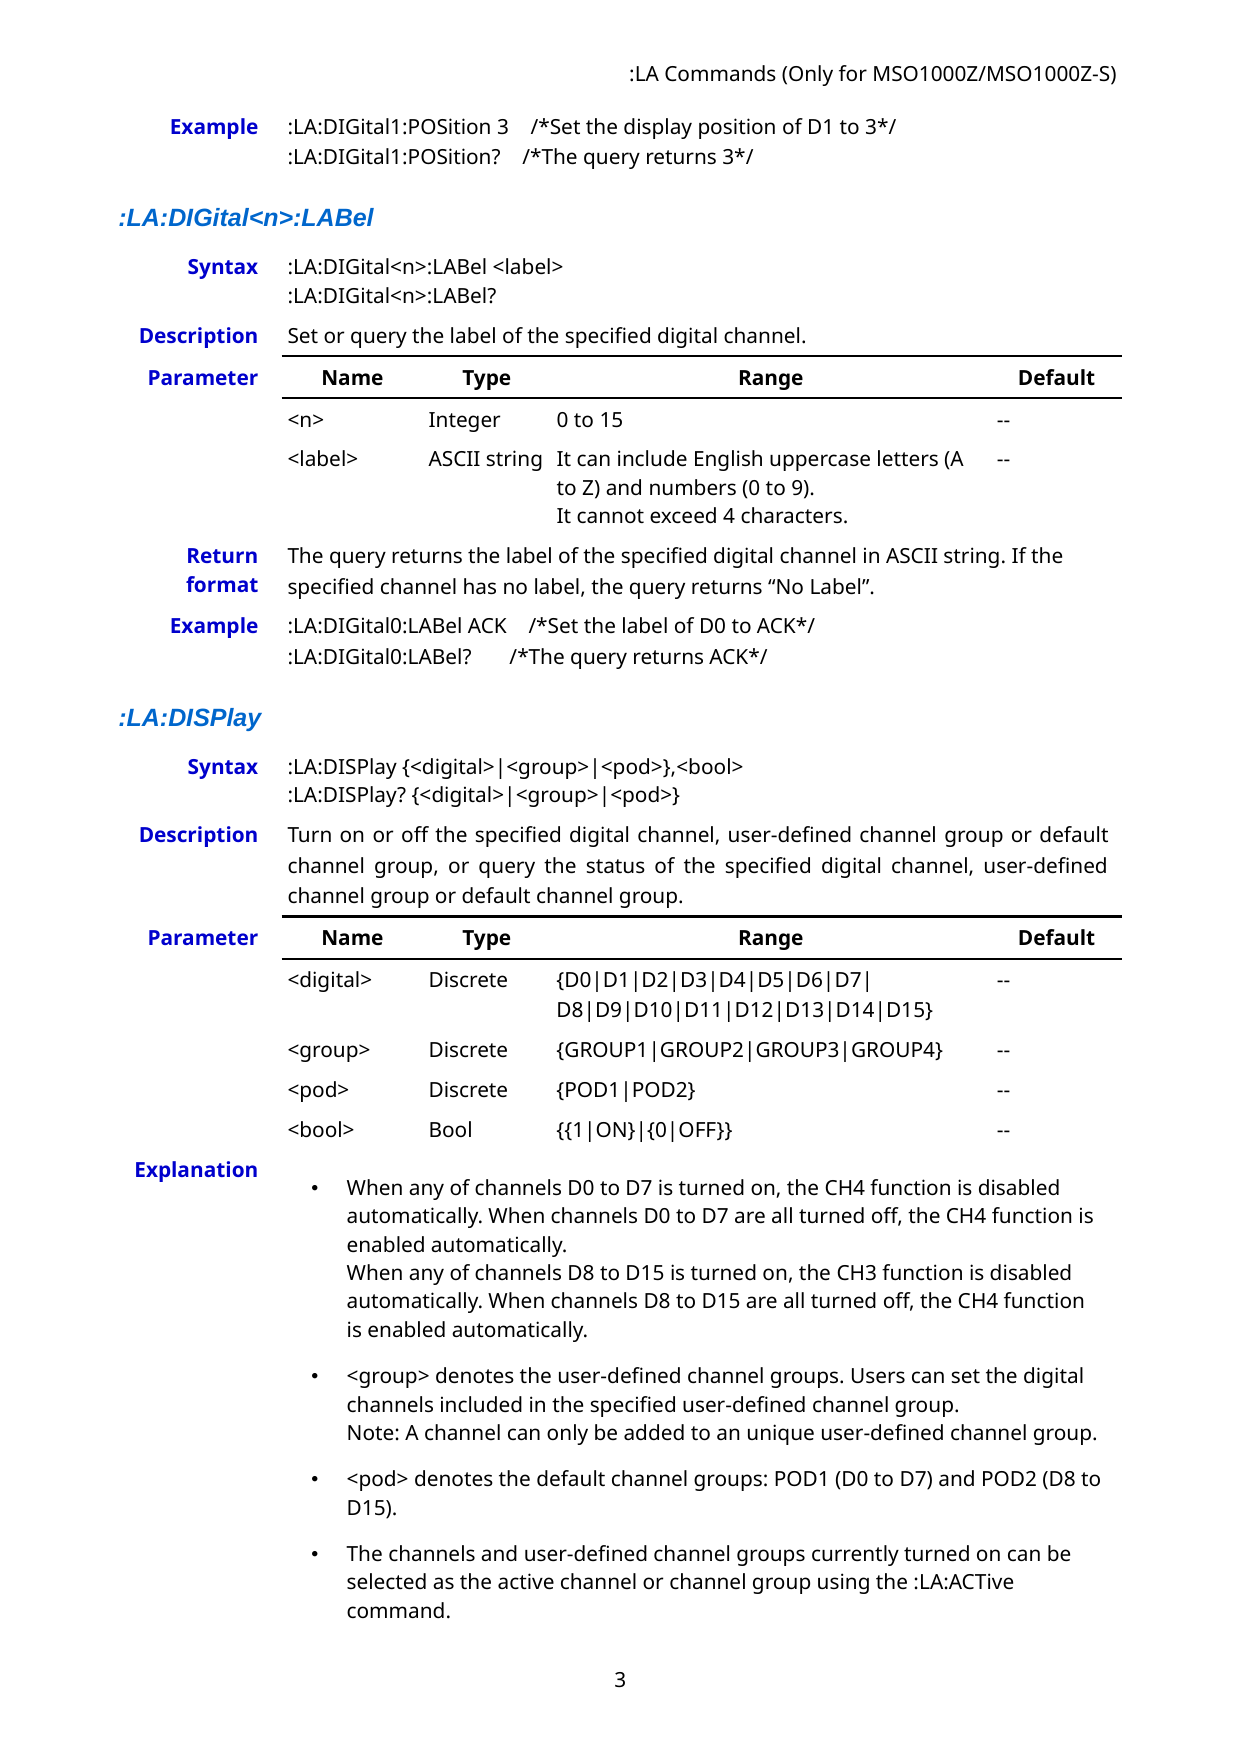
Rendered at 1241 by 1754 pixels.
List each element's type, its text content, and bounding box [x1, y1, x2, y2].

table_cell Description [118, 315, 282, 355]
table_cell :LA:DIGital1:POSition 3 /*Set the display position of D1 to 3*/ :LA:DIGital1:POSition? /*The query returns 3*/ [282, 106, 1122, 177]
table_cell <n> [282, 399, 422, 439]
table_cell Name [282, 357, 422, 397]
table_cell [118, 1030, 282, 1070]
table_cell -- [991, 960, 1122, 1030]
table_cell 0 to 15 [551, 399, 991, 439]
table_cell {POD1|POD2} [551, 1070, 991, 1109]
subtitle :LA:DISPlay [118, 703, 1122, 732]
table_cell Set or query the label of the specified digital channel. [282, 315, 1122, 355]
table_header Syntax [118, 746, 282, 815]
table_cell When any of channels D0 to D7 is turned on, the CH4 function is disabled automatically. When channels D0 to D7 are all turned off, the CH4 function is enabled automatically. When any of channels D8 to D15 is turned on, the CH3 function is disabled automatically. When channels D8 to D15 are all turned off, the CH4 function is enabled automatically. <group> denotes the user-defined channel groups. Users can set the digital channels included in the specified user-defined channel group. Note: A channel can only be added to an unique user-defined channel group. <pod> denotes the default channel groups: POD1 (D0 to D7) and POD2 (D8 to D15). The channels and user-defined channel groups currently turned on can be selected as the active channel or channel group using the :LA:ACTive command. [282, 1150, 1122, 1630]
table_cell Bool [423, 1110, 551, 1149]
table_cell [118, 958, 282, 1030]
table_cell Return format [118, 536, 282, 606]
table_cell [118, 1110, 282, 1149]
table_cell [118, 1070, 282, 1109]
table_cell -- [991, 399, 1122, 439]
table_cell [118, 397, 282, 439]
table_cell Discrete [423, 960, 551, 1030]
table_cell ASCII string [423, 439, 551, 536]
table_cell Range [551, 918, 991, 957]
table_cell <pod> [282, 1070, 422, 1109]
table_cell Name [282, 918, 422, 957]
table_cell {D0|D1|D2|D3|D4|D5|D6|D7| D8|D9|D10|D11|D12|D13|D14|D15} [551, 960, 991, 1030]
table_cell Range [551, 357, 991, 397]
table_cell <digital> [282, 960, 422, 1030]
table_cell Discrete [423, 1030, 551, 1070]
table_cell -- [991, 1070, 1122, 1109]
table_cell Explanation [118, 1150, 282, 1630]
table_cell {GROUP1|GROUP2|GROUP3|GROUP4} [551, 1030, 991, 1070]
table_cell -- [991, 1030, 1122, 1070]
table_cell Integer [423, 399, 551, 439]
table_cell Default [991, 357, 1122, 397]
table_header :LA:DIGital<n>:LABel <label> :LA:DIGital<n>:LABel? [282, 247, 1122, 315]
table_cell :LA:DIGital0:LABel ACK /*Set the label of D0 to ACK*/ :LA:DIGital0:LABel? /*The query returns ACK*/ [282, 606, 1122, 676]
table_cell The query returns the label of the specified digital channel in ASCII string. If the specified channel has no label, the query returns “No Label”. [282, 536, 1122, 606]
table_cell {{1|ON}|{0|OFF}} [551, 1110, 991, 1149]
table_cell It can include English uppercase letters (A to Z) and numbers (0 to 9). It cannot exceed 4 characters. [551, 439, 991, 536]
table_cell Description [118, 815, 282, 915]
table_cell Example [118, 106, 282, 177]
table_cell <label> [282, 439, 422, 536]
table_cell Default [991, 918, 1122, 957]
table_cell Parameter [118, 355, 282, 397]
table_cell <group> [282, 1030, 422, 1070]
table_cell Discrete [423, 1070, 551, 1109]
table_header :LA:DISPlay {<digital>|<group>|<pod>},<bool> :LA:DISPlay? {<digital>|<group>|<pod>} [282, 746, 1122, 815]
table_cell Type [423, 918, 551, 957]
table_cell Parameter [118, 915, 282, 957]
table_cell -- [991, 439, 1122, 536]
table_cell Turn on or off the specified digital channel, user-defined channel group or default channel group, or query the status of the specified digital channel, user-defined channel group or default channel group. [282, 815, 1122, 915]
table_cell Example [118, 606, 282, 676]
table_cell Type [423, 357, 551, 397]
table_cell -- [991, 1110, 1122, 1149]
table_cell [118, 439, 282, 536]
table_cell <bool> [282, 1110, 422, 1149]
table_header Syntax [118, 247, 282, 315]
subtitle :LA:DIGital<n>:LABel [118, 203, 1122, 232]
